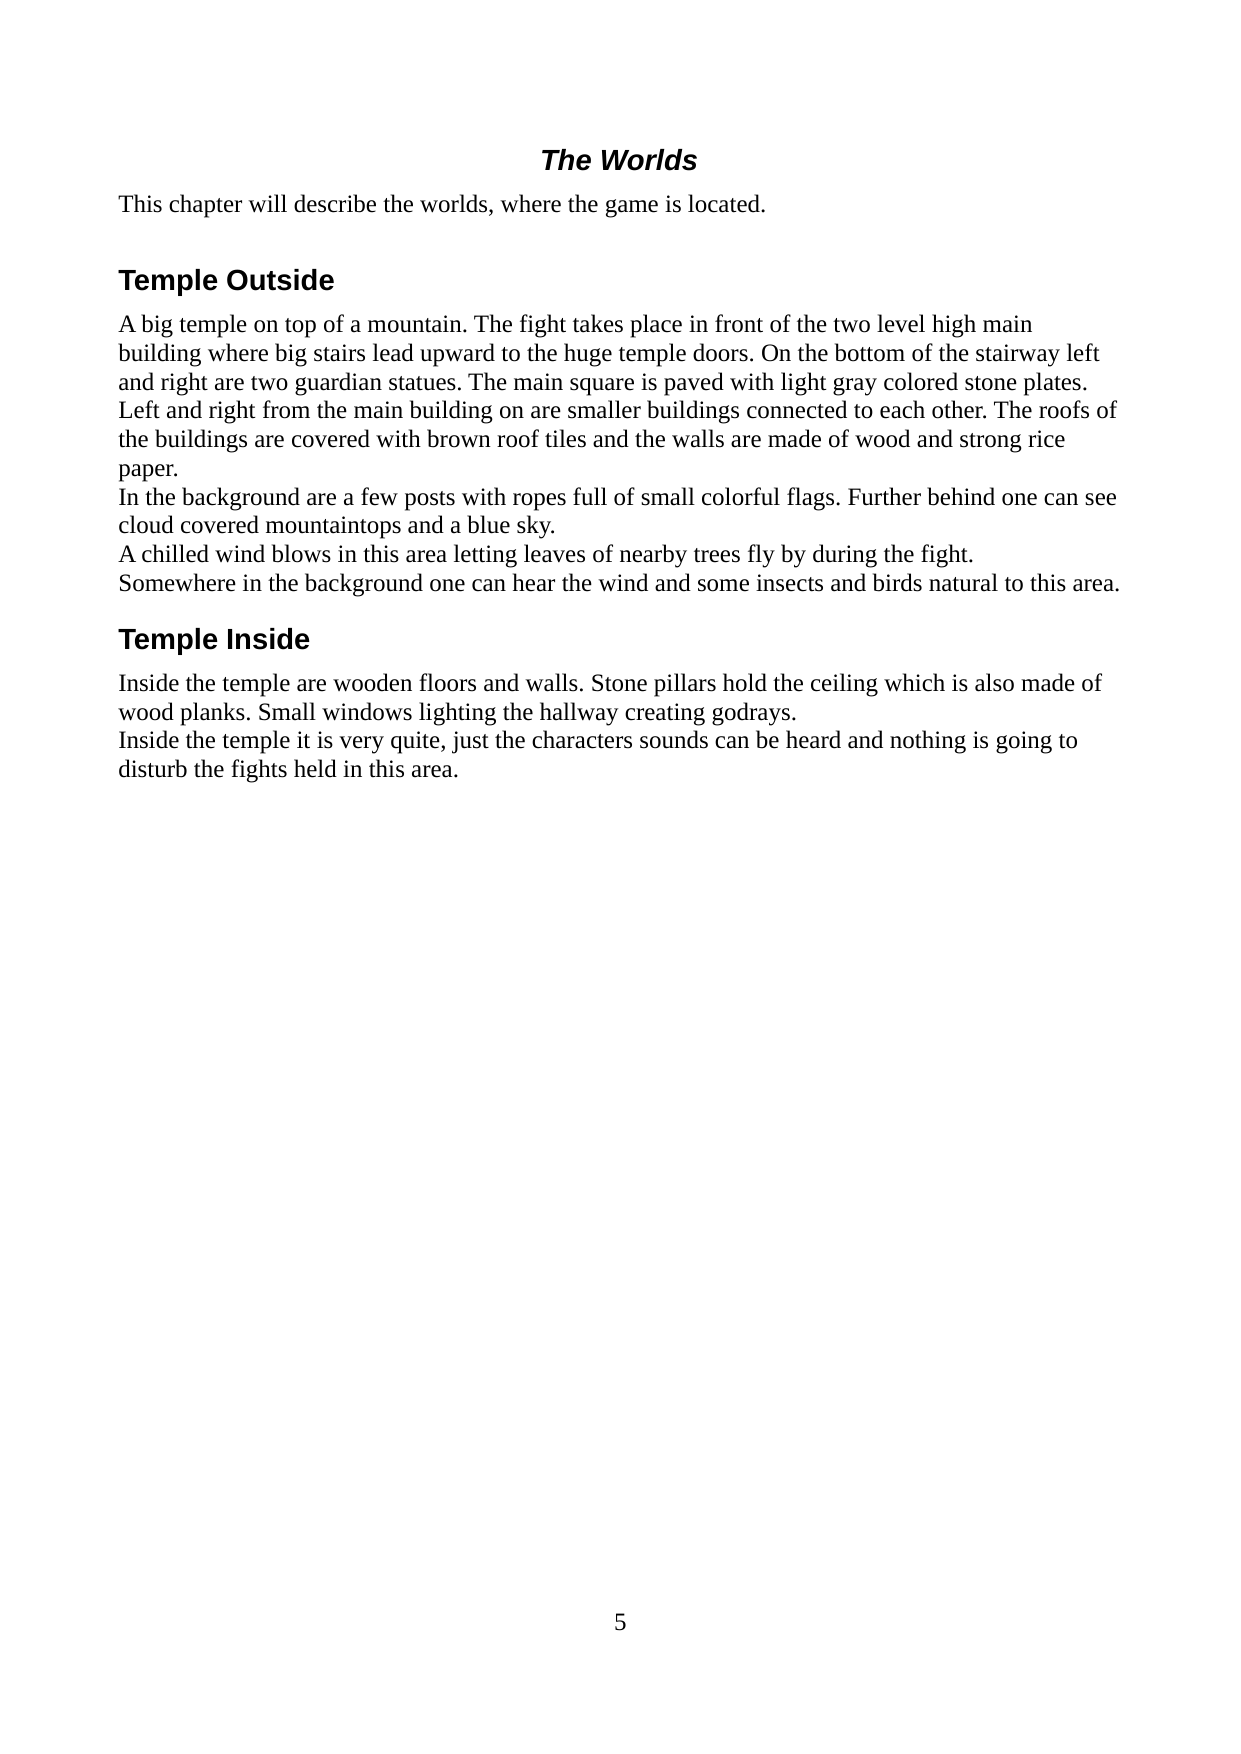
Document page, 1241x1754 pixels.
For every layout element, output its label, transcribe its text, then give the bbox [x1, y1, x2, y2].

subtitle Temple Inside [118, 622, 1122, 655]
text This chapter will describe the worlds, where the game is located. [118, 189, 1122, 218]
subtitle Temple Outside [118, 263, 1122, 297]
text A chilled wind blows in this area letting leaves of nearby trees fly by during the fight. [118, 539, 1122, 568]
text Inside the temple are wooden floors and walls. Stone pillars hold the ceiling which is also made of wood planks. Small windows lighting the hallway creating godrays. [118, 668, 1122, 725]
text A big temple on top of a mountain. The fight takes place in front of the two level high main building where big stairs lead upward to the huge temple doors. On the bottom of the stairway left and right are two guardian statues. The main square is paved with light gray colored stone plates. Left and right from the main building on are smaller buildings connected to each other. The roofs of the buildings are covered with brown roof tiles and the walls are made of wood and strong rice paper. [118, 309, 1122, 482]
text Inside the temple it is very quite, just the characters sounds can be heard and nothing is going to disturb the fights held in this area. [118, 725, 1122, 783]
subtitle The Worlds [118, 143, 1122, 177]
text Somewhere in the background one can hear the wind and some insects and birds natural to this area. [118, 568, 1122, 597]
text In the background are a few posts with ropes full of small colorful flags. Further behind one can see cloud covered mountaintops and a blue sky. [118, 482, 1122, 539]
